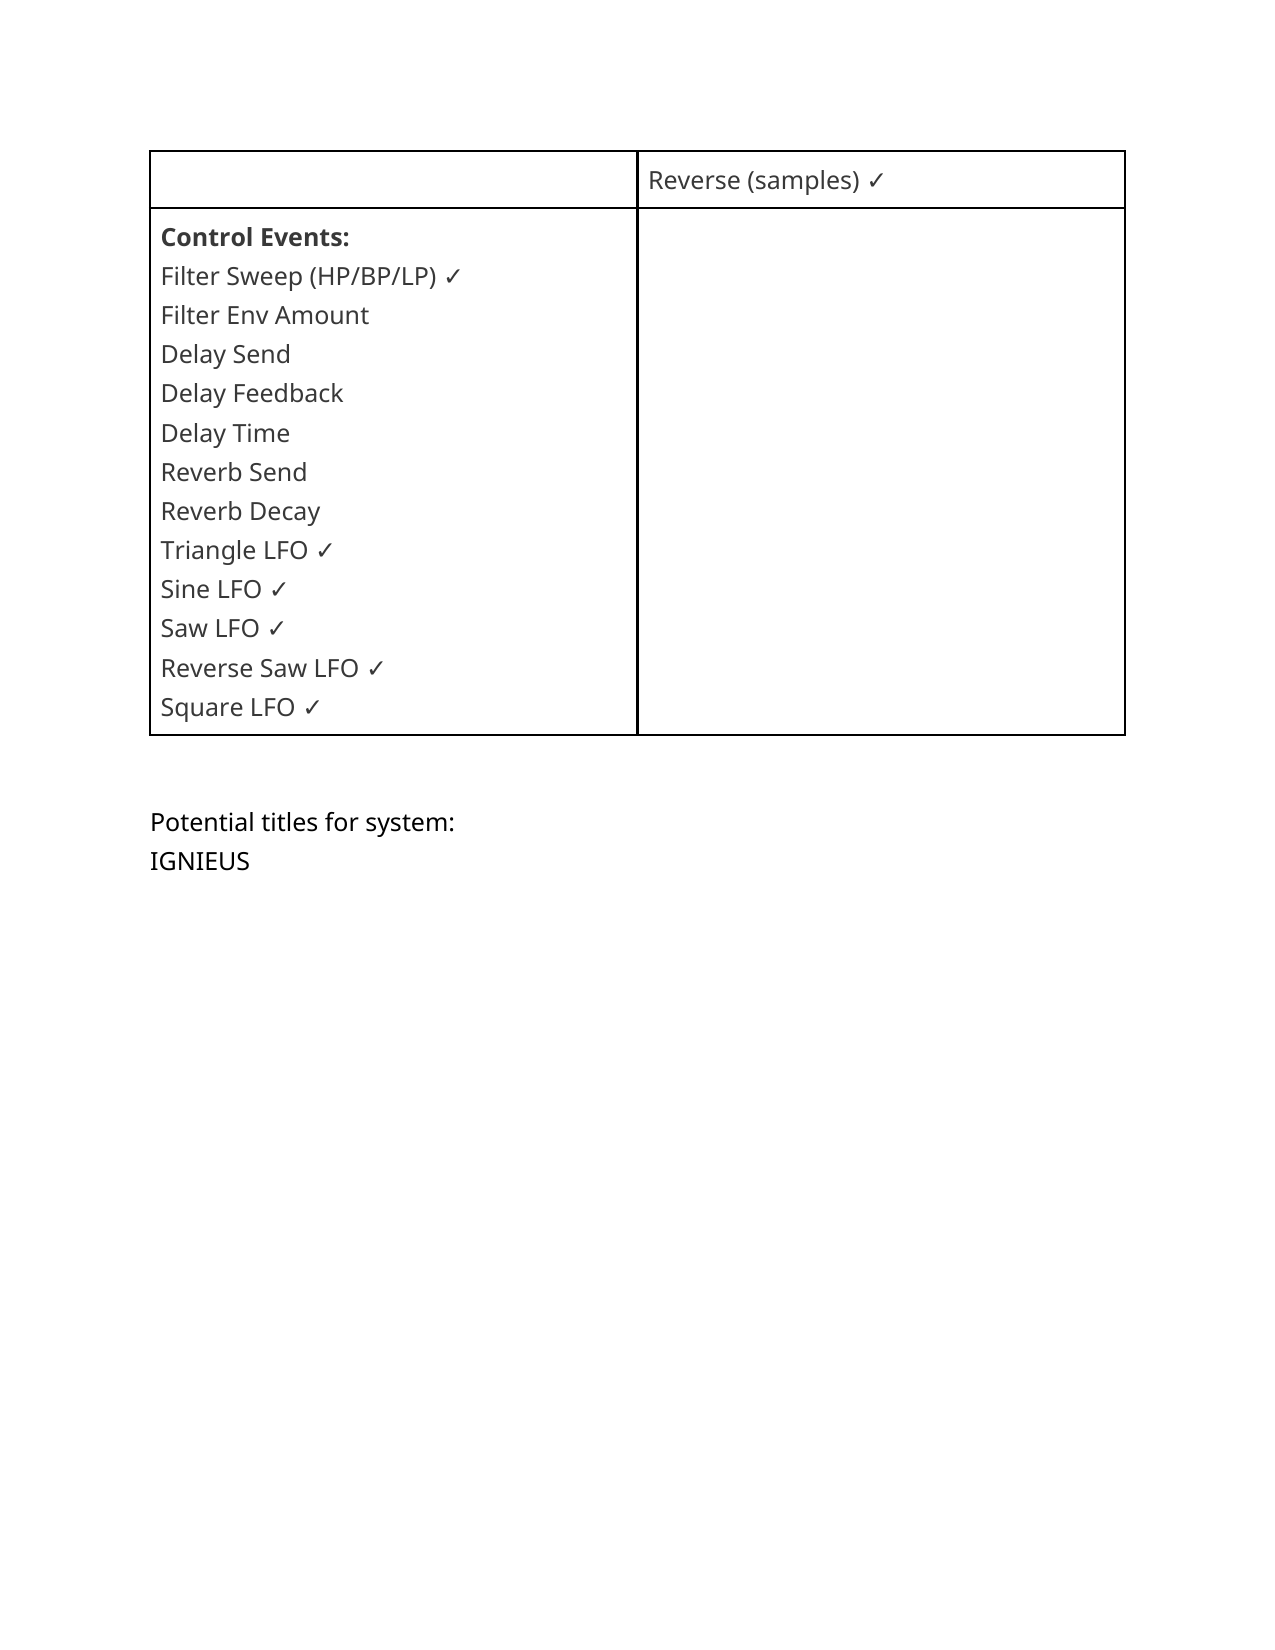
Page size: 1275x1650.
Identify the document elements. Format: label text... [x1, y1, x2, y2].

text IGNIEUS [150, 844, 1125, 878]
table_cell [639, 209, 1124, 734]
text Potential titles for system: [150, 804, 1125, 839]
table_cell [151, 152, 636, 207]
table_cell Reverse (samples) ✓ [639, 152, 1124, 207]
table_cell Control Events: Filter Sweep (HP/BP/LP) ✓ Filter Env Amount Delay Send Delay Feedback Delay Time Reverb Send Reverb Decay Triangle LFO ✓ Sine LFO ✓ Saw LFO ✓ Reverse Saw LFO ✓ Square LFO ✓ [151, 209, 636, 734]
